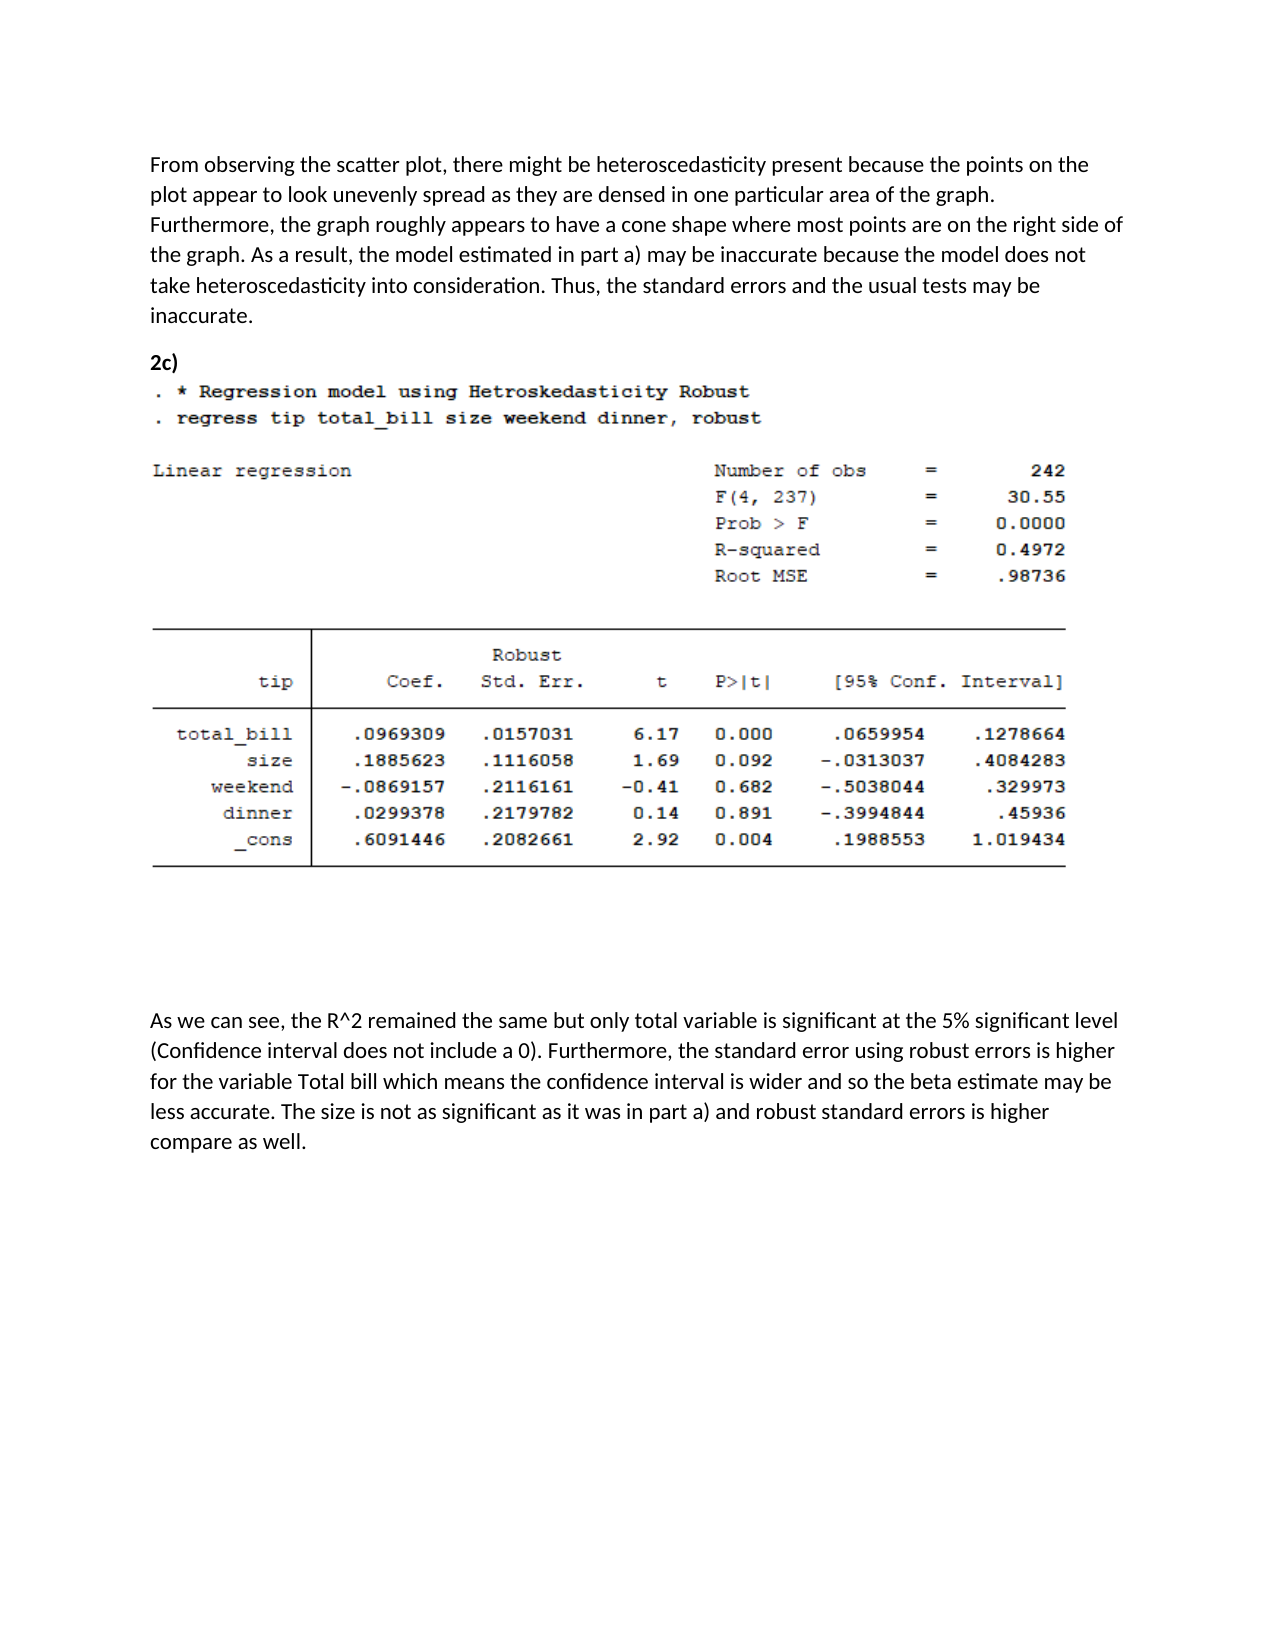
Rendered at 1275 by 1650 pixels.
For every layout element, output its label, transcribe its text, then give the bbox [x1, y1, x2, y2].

text From observing the scatter plot, there might be heteroscedasticity present because the points on the plot appear to look unevenly spread as they are densed in one particular area of the graph. Furthermore, the graph roughly appears to have a cone shape where most points are on the right side of the graph. As a result, the model estimated in part a) may be inaccurate because the model does not take heteroscedasticity into consideration. Thus, the standard errors and the usual tests may be inaccurate. [150, 150, 1125, 329]
text As we can see, the R^2 remained the same but only total variable is significant at the 5% significant level (Confidence interval does not include a 0). Furthermore, the standard error using robust errors is higher for the variable Total bill which means the confidence interval is wider and so the beta estimate may be less accurate. The size is not as significant as it was in part a) and robust standard errors is higher compare as well. [150, 1006, 1125, 1155]
text 2c) [150, 348, 1125, 376]
picture [150, 377, 1125, 896]
